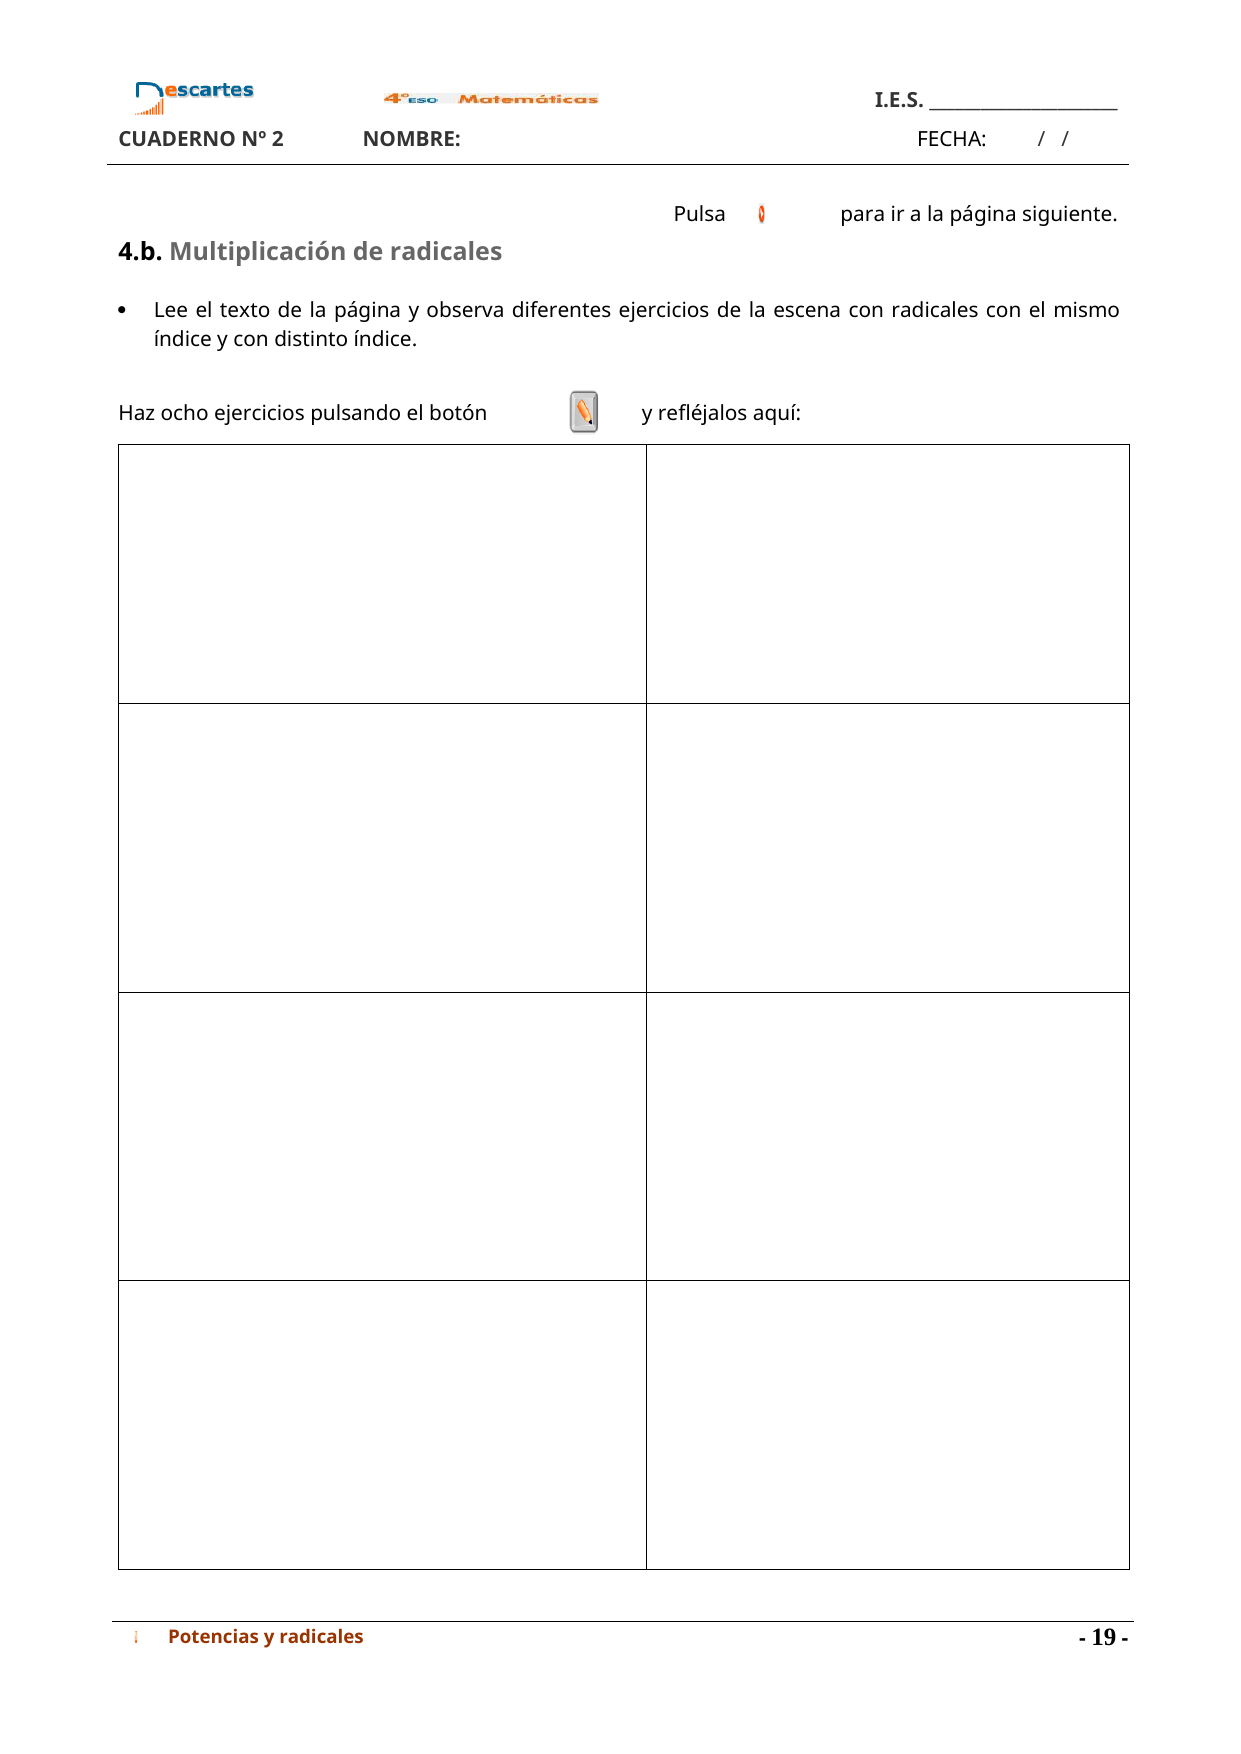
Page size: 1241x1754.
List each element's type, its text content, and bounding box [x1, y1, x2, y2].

table_header Haz ocho ejercicios pulsando el botón [107, 381, 541, 443]
table_cell [647, 1281, 1129, 1569]
table_header para ir a la página siguiente. [795, 194, 1133, 233]
table_header [733, 194, 794, 233]
table_header [647, 445, 1129, 703]
picture [134, 82, 257, 115]
text 4.b. Multiplicación de radicales [118, 233, 1122, 267]
picture [134, 1631, 138, 1643]
picture [568, 390, 599, 435]
table_cell [119, 704, 646, 992]
picture [384, 93, 599, 105]
table_cell [647, 704, 1129, 992]
table_header Pulsa [111, 194, 733, 233]
table_header [541, 381, 627, 443]
table_header y refléjalos aquí: [627, 381, 1129, 443]
picture [758, 203, 765, 224]
table_cell [119, 993, 646, 1280]
table_header [119, 445, 646, 703]
list Lee el texto de la página y observa diferentes ejercicios de la escena con radicales con el mismo índice y con distinto índice. [118, 296, 1122, 352]
table_cell [119, 1281, 646, 1569]
table_cell [647, 993, 1129, 1280]
